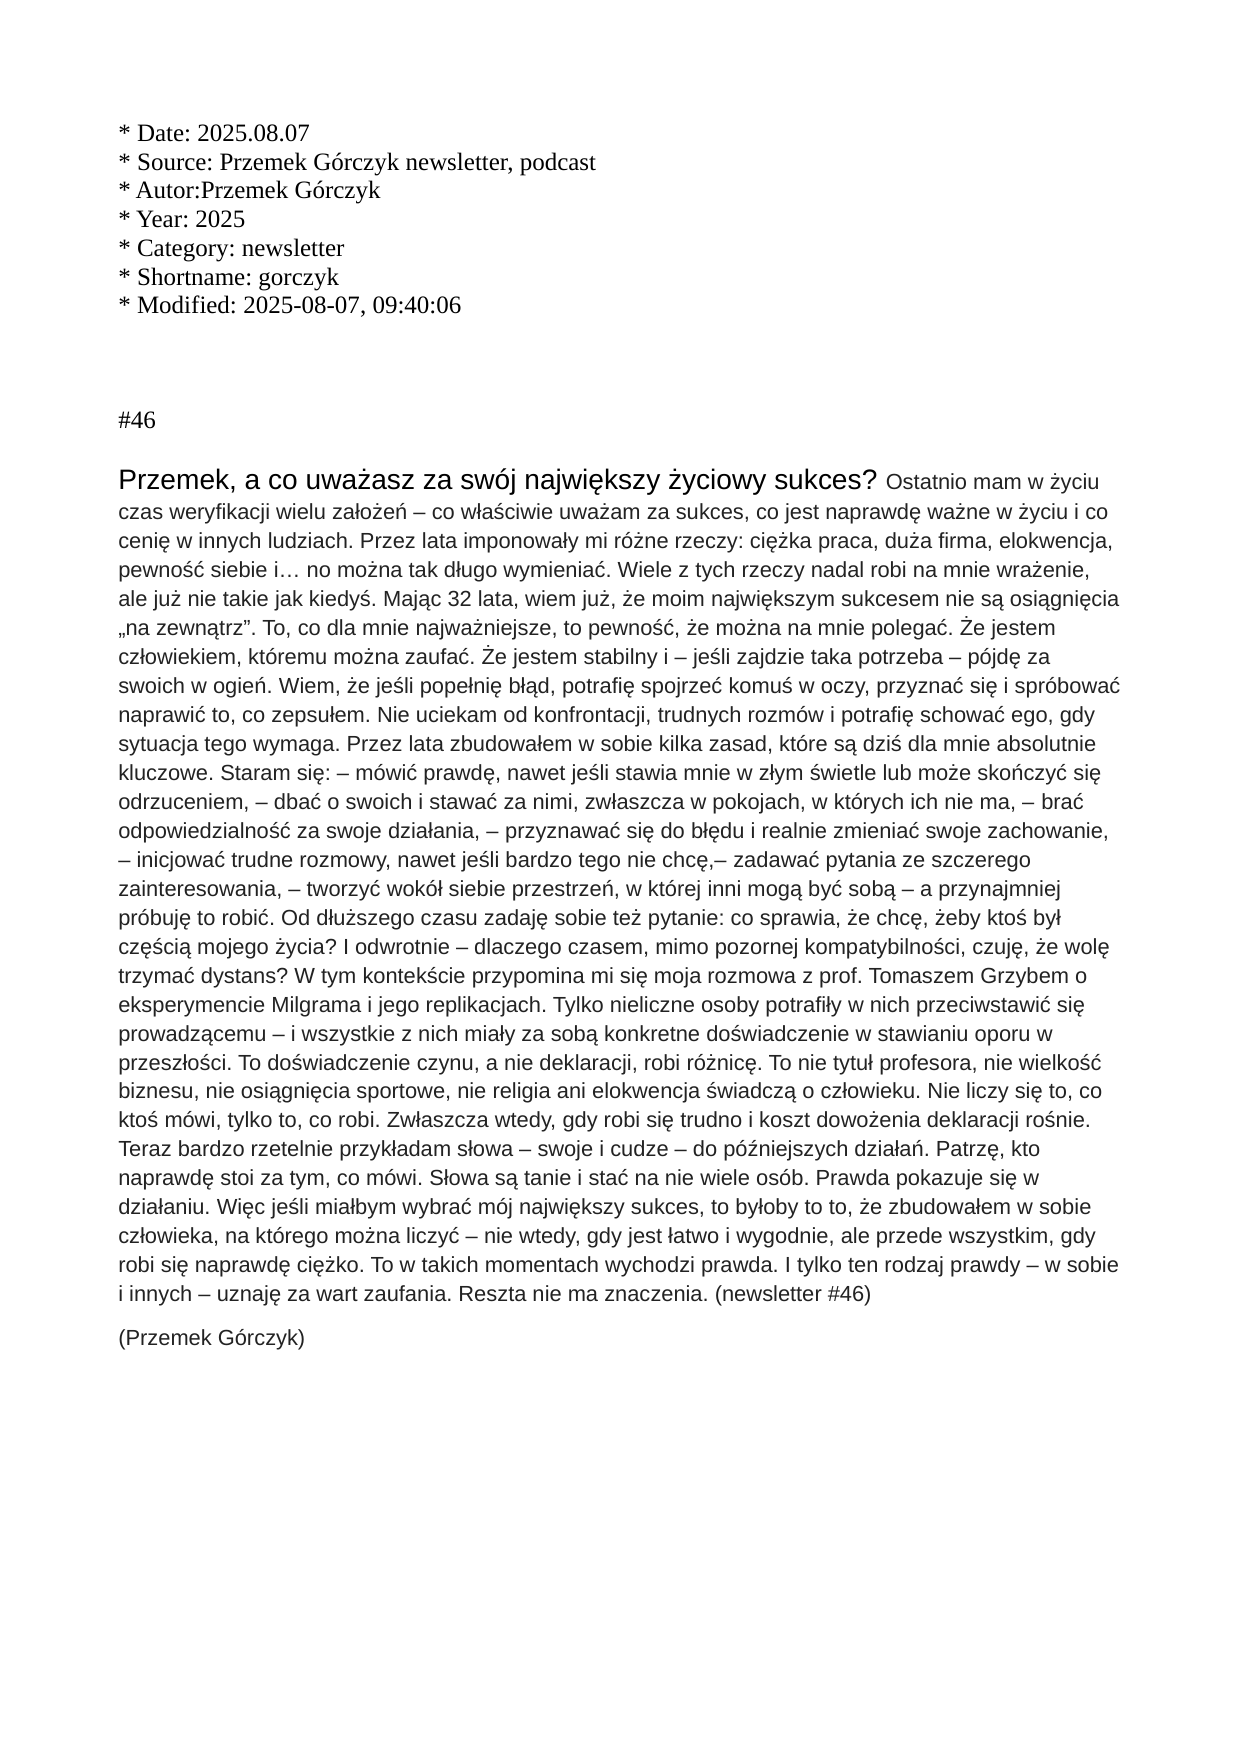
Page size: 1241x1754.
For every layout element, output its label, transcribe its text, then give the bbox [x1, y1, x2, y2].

text * Year: 2025 [118, 204, 1122, 233]
text * Autor:Przemek Górczyk [118, 176, 1122, 204]
text * Source: Przemek Górczyk newsletter, podcast [118, 147, 1122, 176]
text Przemek, a co uważasz za swój największy życiowy sukces? ﻿﻿Ostatnio mam w życiu czas weryfikacji wielu założeń – co właściwie uważam za sukces, co jest naprawdę ważne w życiu i co cenię w innych ludziach. Przez lata imponowały mi różne rzeczy: ciężka praca, duża firma, elokwencja, pewność siebie i… no można tak długo wymieniać. Wiele z tych rzeczy nadal robi na mnie wrażenie, ale już nie takie jak kiedyś. Mając 32 lata, wiem już, że moim największym sukcesem nie są osiągnięcia „na zewnątrz”. To, co dla mnie najważniejsze, to pewność, że można na mnie polegać. Że jestem człowiekiem, któremu można zaufać. Że jestem stabilny i – jeśli zajdzie taka potrzeba – pójdę za swoich w ogień. Wiem, że jeśli popełnię błąd, potrafię spojrzeć komuś w oczy, przyznać się i spróbować naprawić to, co zepsułem. Nie uciekam od konfrontacji, trudnych rozmów i potrafię schować ego, gdy sytuacja tego wymaga. Przez lata zbudowałem w sobie kilka zasad, które są dziś dla mnie absolutnie kluczowe. Staram się: – mówić prawdę, nawet jeśli stawia mnie w złym świetle lub może skończyć się odrzuceniem, – dbać o swoich i stawać za nimi, zwłaszcza w pokojach, w których ich nie ma, – brać odpowiedzialność za swoje działania, – przyznawać się do błędu i realnie zmieniać swoje zachowanie, – inicjować trudne rozmowy, nawet jeśli bardzo tego nie chcę,– zadawać pytania ze szczerego zainteresowania, – tworzyć wokół siebie przestrzeń, w której inni mogą być sobą – a przynajmniej próbuję to robić. Od dłuższego czasu zadaję sobie też pytanie: co sprawia, że chcę, żeby ktoś był częścią mojego życia? I odwrotnie – dlaczego czasem, mimo pozornej kompatybilności, czuję, że wolę trzymać dystans? W tym kontekście przypomina mi się moja rozmowa z prof. Tomaszem Grzybem o eksperymencie Milgrama i jego replikacjach. Tylko nieliczne osoby potrafiły w nich przeciwstawić się prowadzącemu – i wszystkie z nich miały za sobą konkretne doświadczenie w stawianiu oporu w przeszłości. To doświadczenie czynu, a nie deklaracji, robi różnicę. To nie tytuł profesora, nie wielkość biznesu, nie osiągnięcia sportowe, nie religia ani elokwencja świadczą o człowieku. Nie liczy się to, co ktoś mówi, tylko to, co robi. Zwłaszcza wtedy, gdy robi się trudno i koszt dowożenia deklaracji rośnie. Teraz bardzo rzetelnie przykładam słowa – swoje i cudze – do późniejszych działań. Patrzę, kto naprawdę stoi za tym, co mówi. Słowa są tanie i stać na nie wiele osób. Prawda pokazuje się w działaniu. Więc jeśli miałbym wybrać mój największy sukces, to byłoby to to, że zbudowałem w sobie człowieka, na którego można liczyć – nie wtedy, gdy jest łatwo i wygodnie, ale przede wszystkim, gdy robi się naprawdę ciężko. To w takich momentach wychodzi prawda. I tylko ten rodzaj prawdy – w sobie i innych – uznaję za wart zaufania. Reszta nie ma znaczenia. (newsletter #46) [118, 463, 1122, 1306]
text #46 [118, 406, 1122, 434]
text * Category: newsletter [118, 233, 1122, 262]
text * Shortname: gorczyk [118, 262, 1122, 291]
text (Przemek Górczyk) [118, 1325, 1122, 1350]
text * Date: 2025.08.07 [118, 118, 1122, 147]
text * Modified: 2025-08-07, 09:36:13 [118, 291, 1122, 319]
